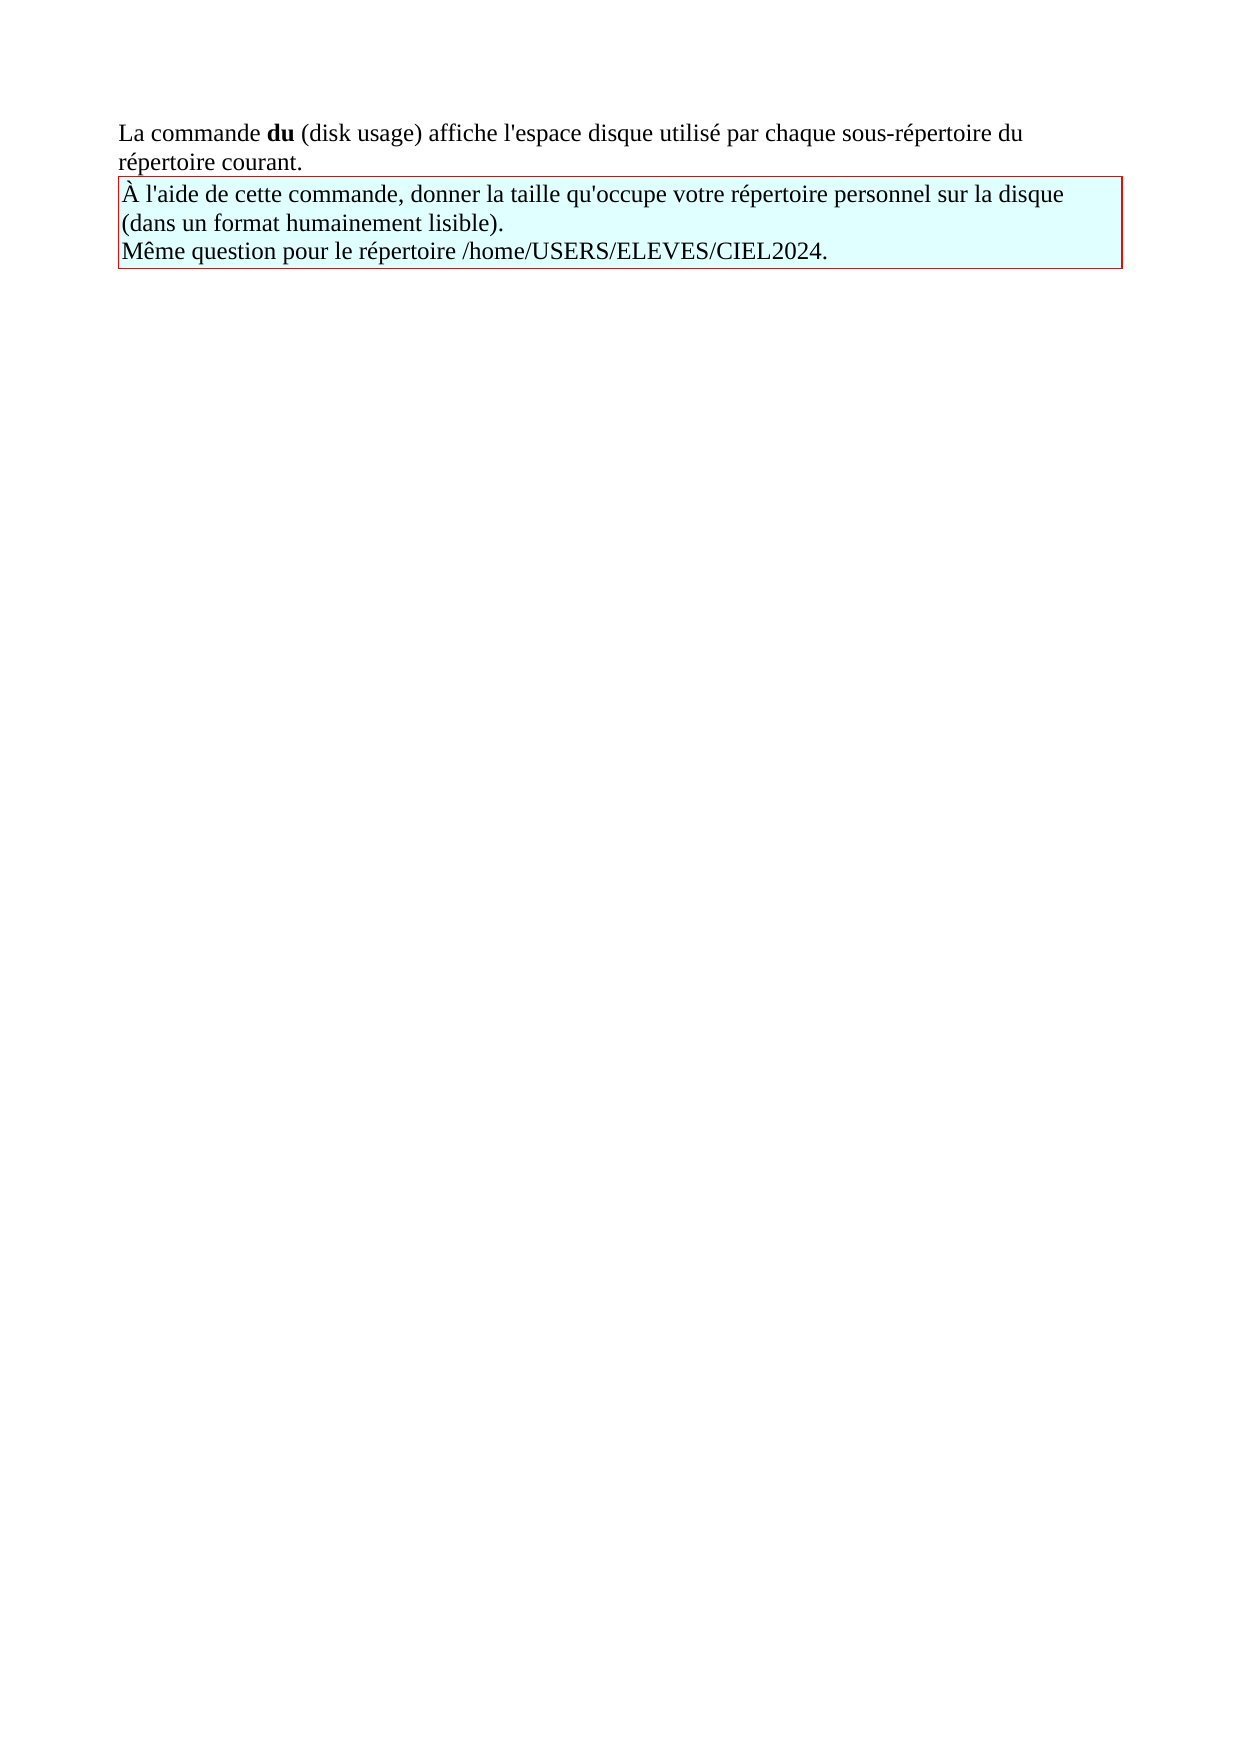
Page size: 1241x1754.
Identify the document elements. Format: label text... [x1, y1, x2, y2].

text Même question pour le répertoire /home/USERS/ELEVES/CIEL2024. [119, 233, 1121, 268]
text La commande du (disk usage) affiche l'espace disque utilisé par chaque sous-répertoire du répertoire courant. [118, 118, 1122, 176]
text À l'aide de cette commande, donner la taille qu'occupe votre répertoire personnel sur la disque (dans un format humainement lisible). [119, 177, 1121, 233]
